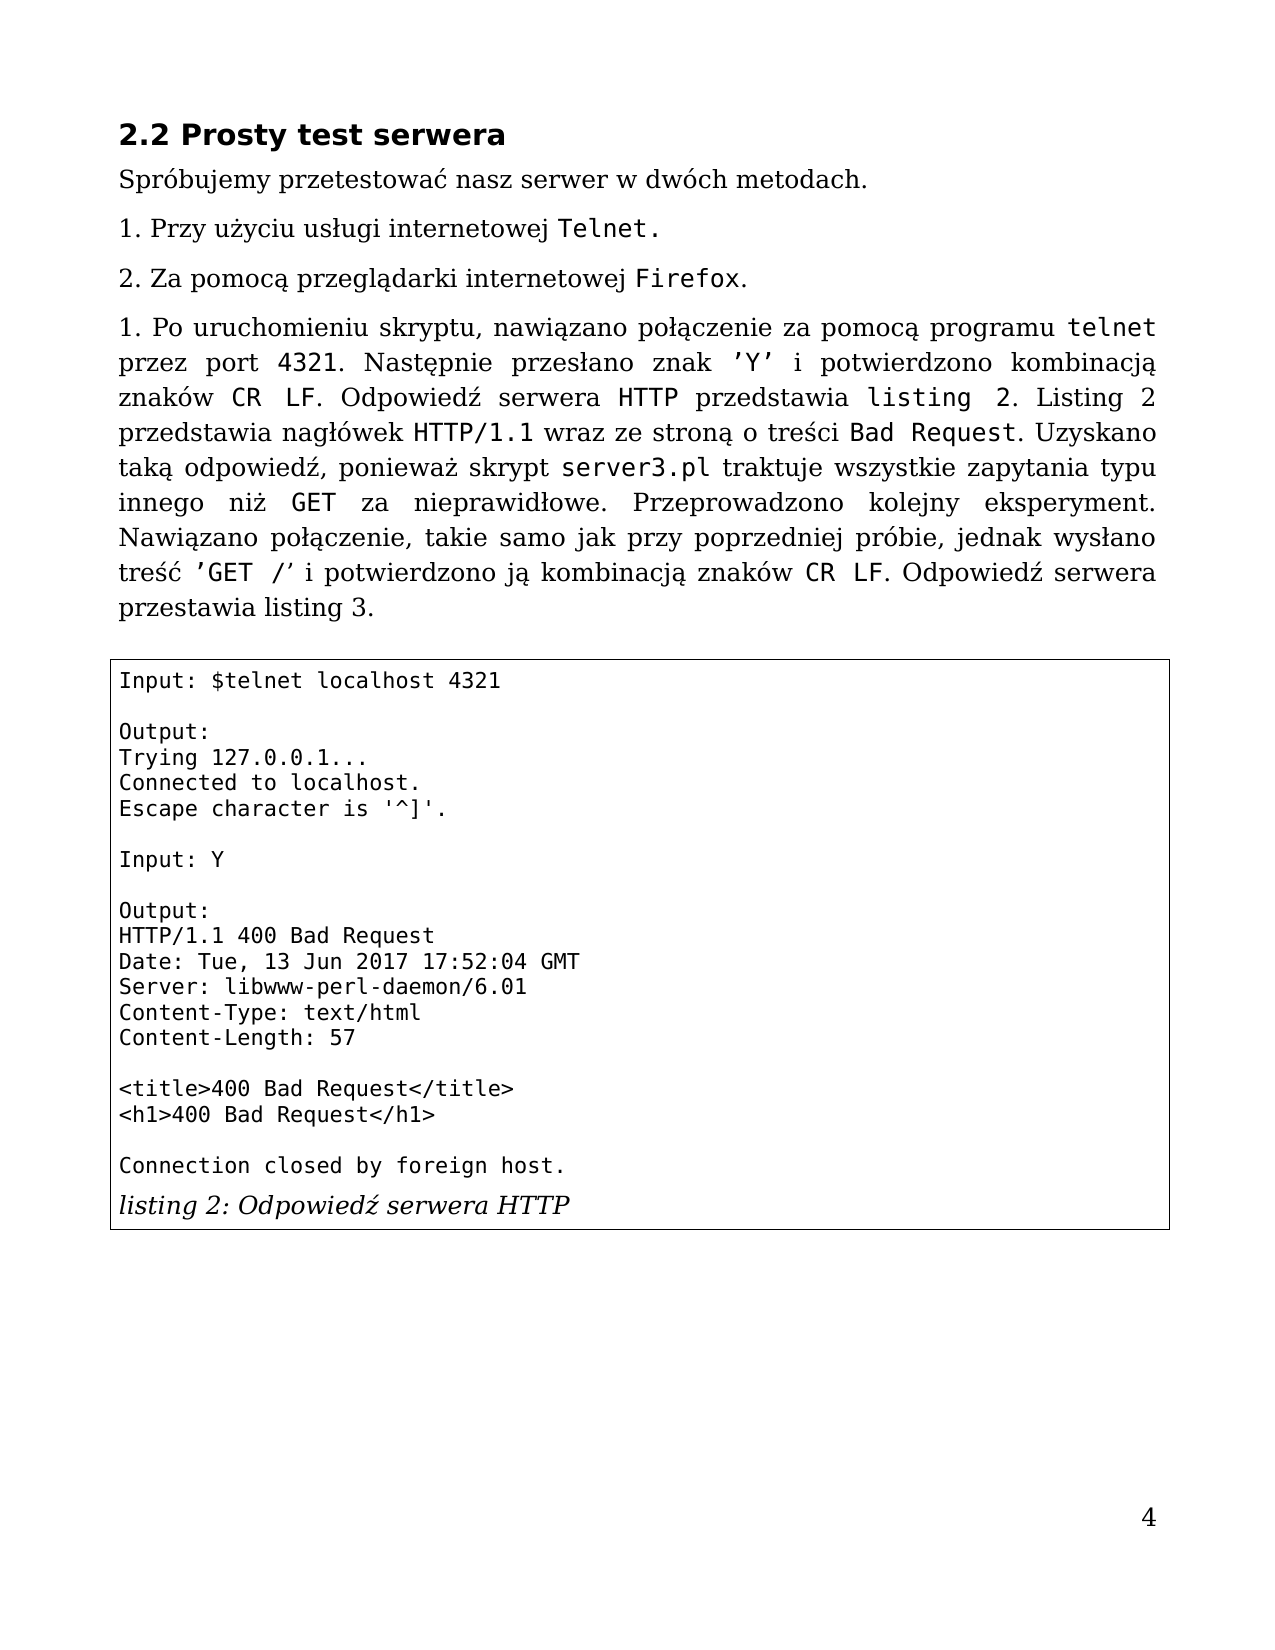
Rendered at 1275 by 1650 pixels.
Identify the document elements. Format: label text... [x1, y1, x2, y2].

text Spróbujemy przetestować nasz serwer w dwóch metodach. [118, 165, 1157, 194]
text Trying 127.0.0.1... [119, 745, 1161, 770]
text 2. Za pomocą przeglądarki internetowej Firefox. [118, 264, 1157, 293]
subtitle 2.2 Prosty test serwera [118, 118, 1157, 152]
text Escape character is '^]'. [119, 796, 1161, 821]
text HTTP/1.1 400 Bad Request [119, 923, 1161, 949]
text Content-Type: text/html [119, 1000, 1161, 1026]
text Date: Tue, 13 Jun 2017 17:52:04 GMT [119, 949, 1161, 974]
text Input: Y [119, 847, 1161, 872]
text Output: [119, 898, 1161, 923]
text 1. Po uruchomieniu skryptu, nawiązano połączenie za pomocą programu telnet przez port 4321. Następnie przesłano znak ’Y’ i potwierdzono kombinacją znaków CR LF. Odpowiedź serwera HTTP przedstawia listing 2. Listing 2 przedstawia nagłówek HTTP/1.1 wraz ze stroną o treści Bad Request. Uzyskano taką odpowiedź, ponieważ skrypt server3.pl traktuje wszystkie zapytania typu innego niż GET za nieprawidłowe. Przeprowadzono kolejny eksperyment. Nawiązano połączenie, takie samo jak przy poprzedniej próbie, jednak wysłano treść ’GET /’ i potwierdzono ją kombinacją znaków CR LF. Odpowiedź serwera przestawia listing 3. [118, 313, 1157, 623]
text <h1>400 Bad Request</h1> [119, 1102, 1161, 1128]
text Input: $telnet localhost 4321 [119, 668, 1161, 694]
text Connected to localhost. [119, 770, 1161, 796]
text [111, 660, 1169, 1229]
text Content-Length: 57 [119, 1026, 1161, 1051]
text Server: libwww-perl-daemon/6.01 [119, 974, 1161, 1000]
text <title>400 Bad Request</title> [119, 1077, 1161, 1102]
text listing 2: Odpowiedź serwera HTTP [119, 1191, 1161, 1220]
text 1. Przy użyciu usługi internetowej Telnet. [118, 214, 1157, 243]
text Connection closed by foreign host. [119, 1153, 1161, 1179]
text Output: [119, 719, 1161, 745]
